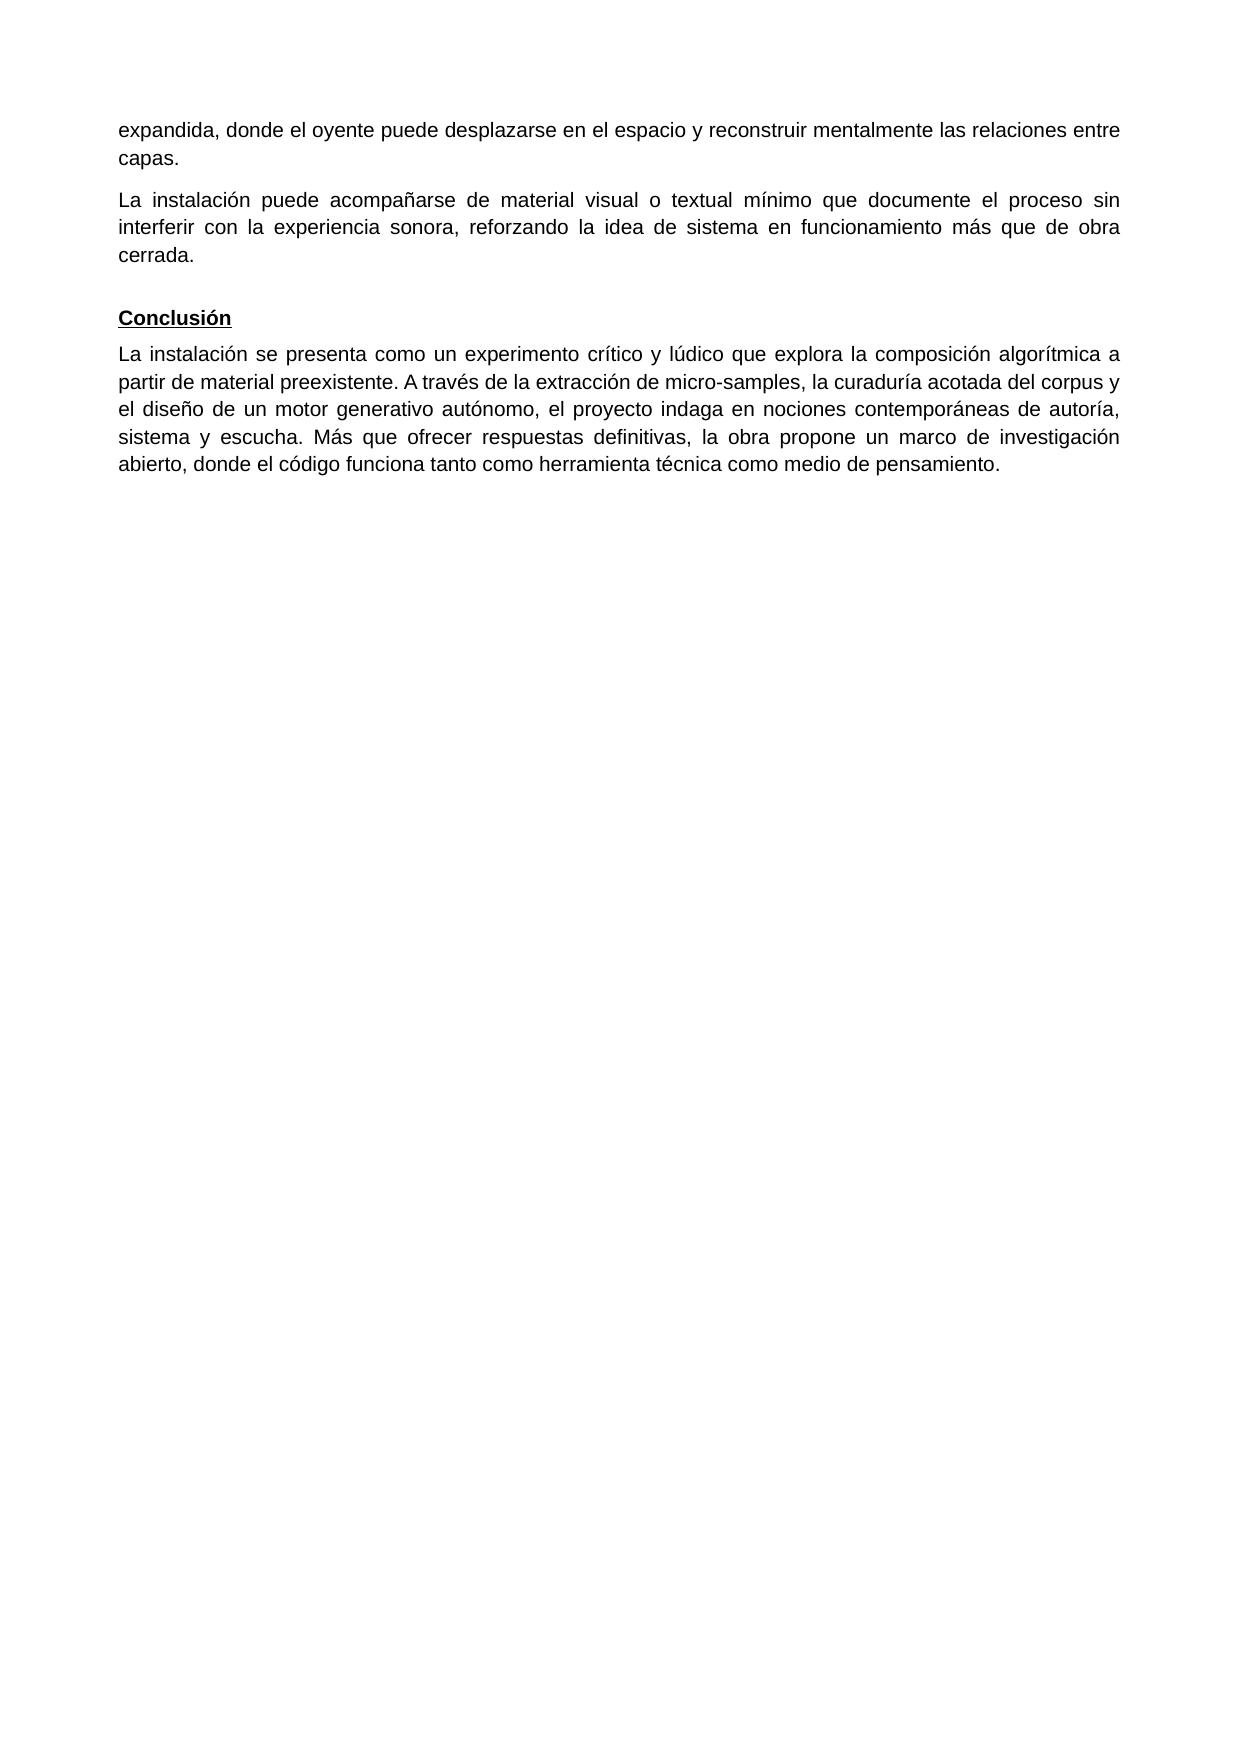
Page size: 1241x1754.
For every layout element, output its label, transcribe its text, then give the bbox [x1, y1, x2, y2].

text expandida, donde el oyente puede desplazarse en el espacio y reconstruir mentalmente las relaciones entre capas. [118, 118, 1122, 169]
text La instalación puede acompañarse de material visual o textual mínimo que documente el proceso sin interferir con la experiencia sonora, reforzando la idea de sistema en funcionamiento más que de obra cerrada. [118, 188, 1122, 267]
subtitle Conclusión [118, 306, 1122, 329]
text La instalación se presenta como un experimento crítico y lúdico que explora la composición algorítmica a partir de material preexistente. A través de la extracción de micro-samples, la curaduría acotada del corpus y el diseño de un motor generativo autónomo, el proyecto indaga en nociones contemporáneas de autoría, sistema y escucha. Más que ofrecer respuestas definitivas, la obra propone un marco de investigación abierto, donde el código funciona tanto como herramienta técnica como medio de pensamiento. [118, 342, 1122, 476]
